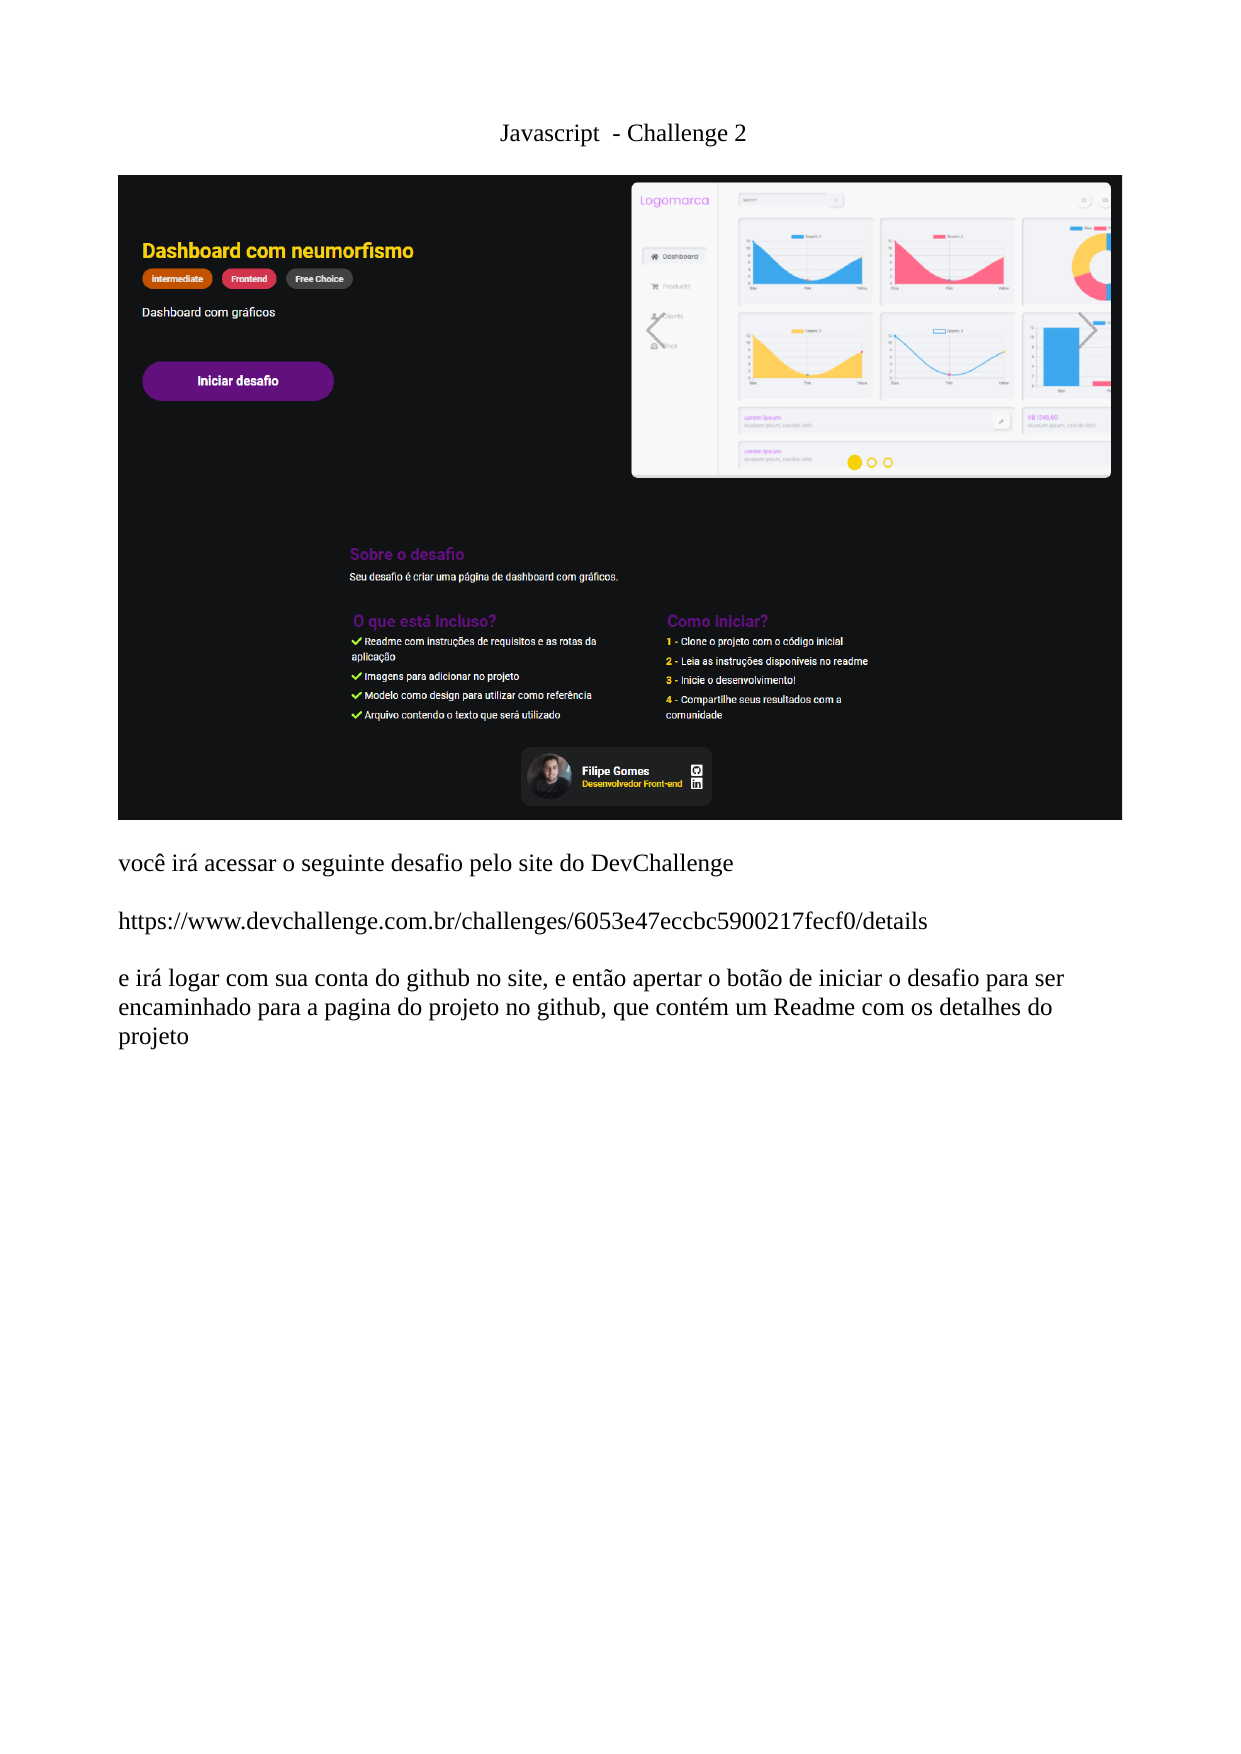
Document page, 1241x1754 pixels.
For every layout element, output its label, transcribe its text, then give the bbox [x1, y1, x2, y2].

text Javascript - Challenge 2 [118, 118, 1122, 147]
text https://www.devchallenge.com.br/challenges/6053e47eccbc5900217fecf0/details [118, 906, 1122, 935]
text você irá acessar o seguinte desafio pelo site do DevChallenge [118, 848, 1122, 877]
picture [118, 175, 1123, 820]
text e irá logar com sua conta do github no site, e então apertar o botão de iniciar o desafio para ser encaminhado para a pagina do projeto no github, que contém um Readme com os detalhes do projeto [118, 963, 1122, 1050]
